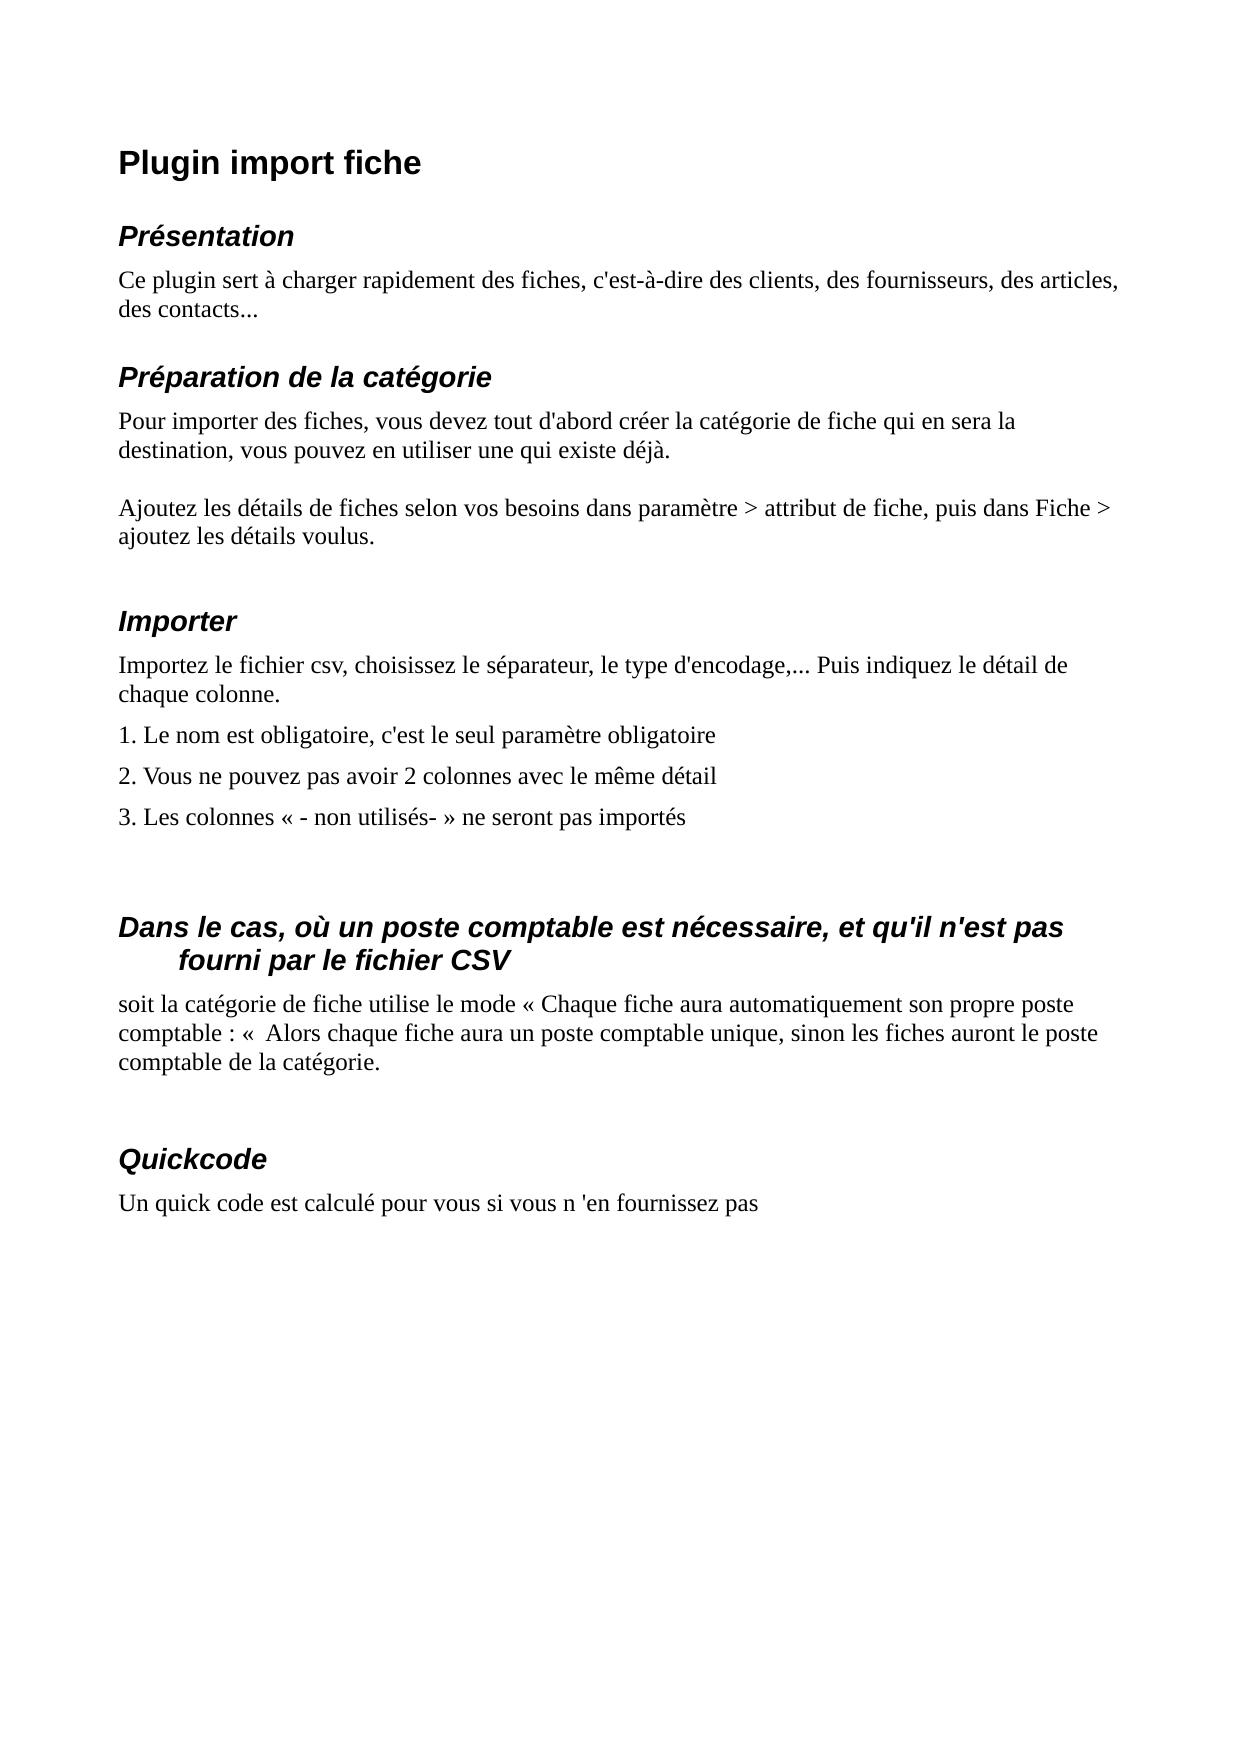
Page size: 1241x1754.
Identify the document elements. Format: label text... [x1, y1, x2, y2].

text Ajoutez les détails de fiches selon vos besoins dans paramètre > attribut de fiche, puis dans Fiche > ajoutez les détails voulus. [118, 493, 1122, 550]
subtitle Dans le cas, où un poste comptable est nécessaire, et qu'il n'est pas fourni par le fichier CSV [118, 910, 1122, 977]
text Importez le fichier csv, choisissez le séparateur, le type d'encodage,... Puis indiquez le détail de chaque colonne. [118, 650, 1122, 707]
text Ce plugin sert à charger rapidement des fiches, c'est-à-dire des clients, des fournisseurs, des articles, des contacts... [118, 265, 1122, 323]
subtitle Importer [118, 604, 1122, 637]
subtitle Quickcode [118, 1142, 1122, 1176]
text soit la catégorie de fiche utilise le mode « Chaque fiche aura automatiquement son propre poste comptable : « Alors chaque fiche aura un poste comptable unique, sinon les fiches auront le poste comptable de la catégorie. [118, 989, 1122, 1076]
subtitle Plugin import fiche [118, 143, 1122, 182]
text Un quick code est calculé pour vous si vous n 'en fournissez pas [118, 1188, 1122, 1217]
text 1. Le nom est obligatoire, c'est le seul paramètre obligatoire [118, 720, 1122, 749]
subtitle Préparation de la catégorie [118, 360, 1122, 394]
subtitle Présentation [118, 219, 1122, 253]
text 2. Vous ne pouvez pas avoir 2 colonnes avec le même détail [118, 761, 1122, 790]
text Pour importer des fiches, vous devez tout d'abord créer la catégorie de fiche qui en sera la destination, vous pouvez en utiliser une qui existe déjà. [118, 406, 1122, 464]
text 3. Les colonnes « - non utilisés- » ne seront pas importés [118, 802, 1122, 831]
